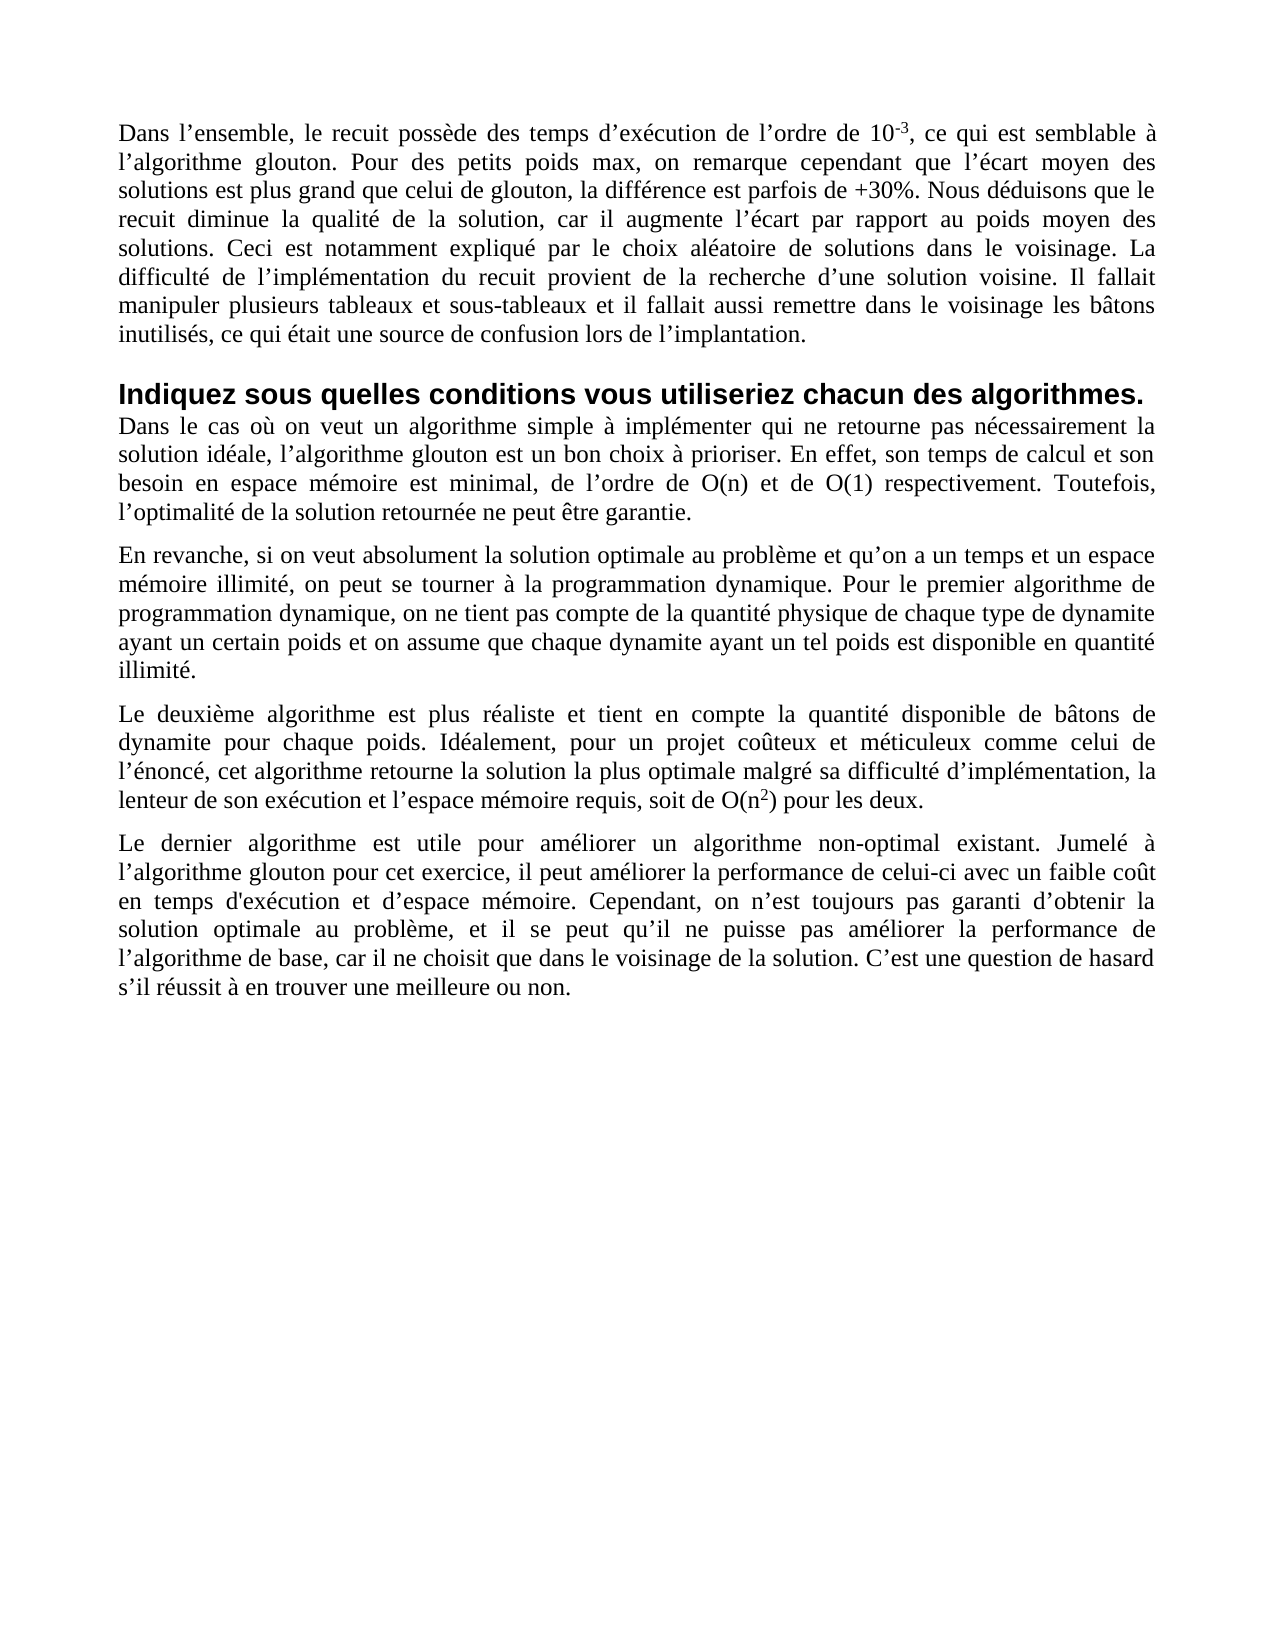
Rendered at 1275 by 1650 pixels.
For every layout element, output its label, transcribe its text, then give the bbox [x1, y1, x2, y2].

text Dans l’ensemble, le recuit possède des temps d’exécution de l’ordre de 10-3, ce qui est semblable à l’algorithme glouton. Pour des petits poids max, on remarque cependant que l’écart moyen des solutions est plus grand que celui de glouton, la différence est parfois de +30%. Nous déduisons que le recuit diminue la qualité de la solution, car il augmente l’écart par rapport au poids moyen des solutions. Ceci est notamment expliqué par le choix aléatoire de solutions dans le voisinage. La difficulté de l’implémentation du recuit provient de la recherche d’une solution voisine. Il fallait manipuler plusieurs tableaux et sous-tableaux et il fallait aussi remettre dans le voisinage les bâtons inutilisés, ce qui était une source de confusion lors de l’implantation. [118, 118, 1157, 348]
text En revanche, si on veut absolument la solution optimale au problème et qu’on a un temps et un espace mémoire illimité, on peut se tourner à la programmation dynamique. Pour le premier algorithme de programmation dynamique, on ne tient pas compte de la quantité physique de chaque type de dynamite ayant un certain poids et on assume que chaque dynamite ayant un tel poids est disponible en quantité illimité. [118, 540, 1157, 684]
text Le deuxième algorithme est plus réaliste et tient en compte la quantité disponible de bâtons de dynamite pour chaque poids. Idéalement, pour un projet coûteux et méticuleux comme celui de l’énoncé, cet algorithme retourne la solution la plus optimale malgré sa difficulté d’implémentation, la lenteur de son exécution et l’espace mémoire requis, soit de O(n2) pour les deux. [118, 699, 1157, 814]
text Dans le cas où on veut un algorithme simple à implémenter qui ne retourne pas nécessairement la solution idéale, l’algorithme glouton est un bon choix à prioriser. En effet, son temps de calcul et son besoin en espace mémoire est minimal, de l’ordre de O(n) et de O(1) respectivement. Toutefois, l’optimalité de la solution retournée ne peut être garantie. [118, 411, 1157, 526]
text Le dernier algorithme est utile pour améliorer un algorithme non-optimal existant. Jumelé à l’algorithme glouton pour cet exercice, il peut améliorer la performance de celui-ci avec un faible coût en temps d'exécution et d’espace mémoire. Cependant, on n’est toujours pas garanti d’obtenir la solution optimale au problème, et il se peut qu’il ne puisse pas améliorer la performance de l’algorithme de base, car il ne choisit que dans le voisinage de la solution. C’est une question de hasard s’il réussit à en trouver une meilleure ou non. [118, 828, 1157, 1001]
subtitle Indiquez sous quelles conditions vous utiliseriez chacun des algorithmes. [118, 377, 1157, 411]
